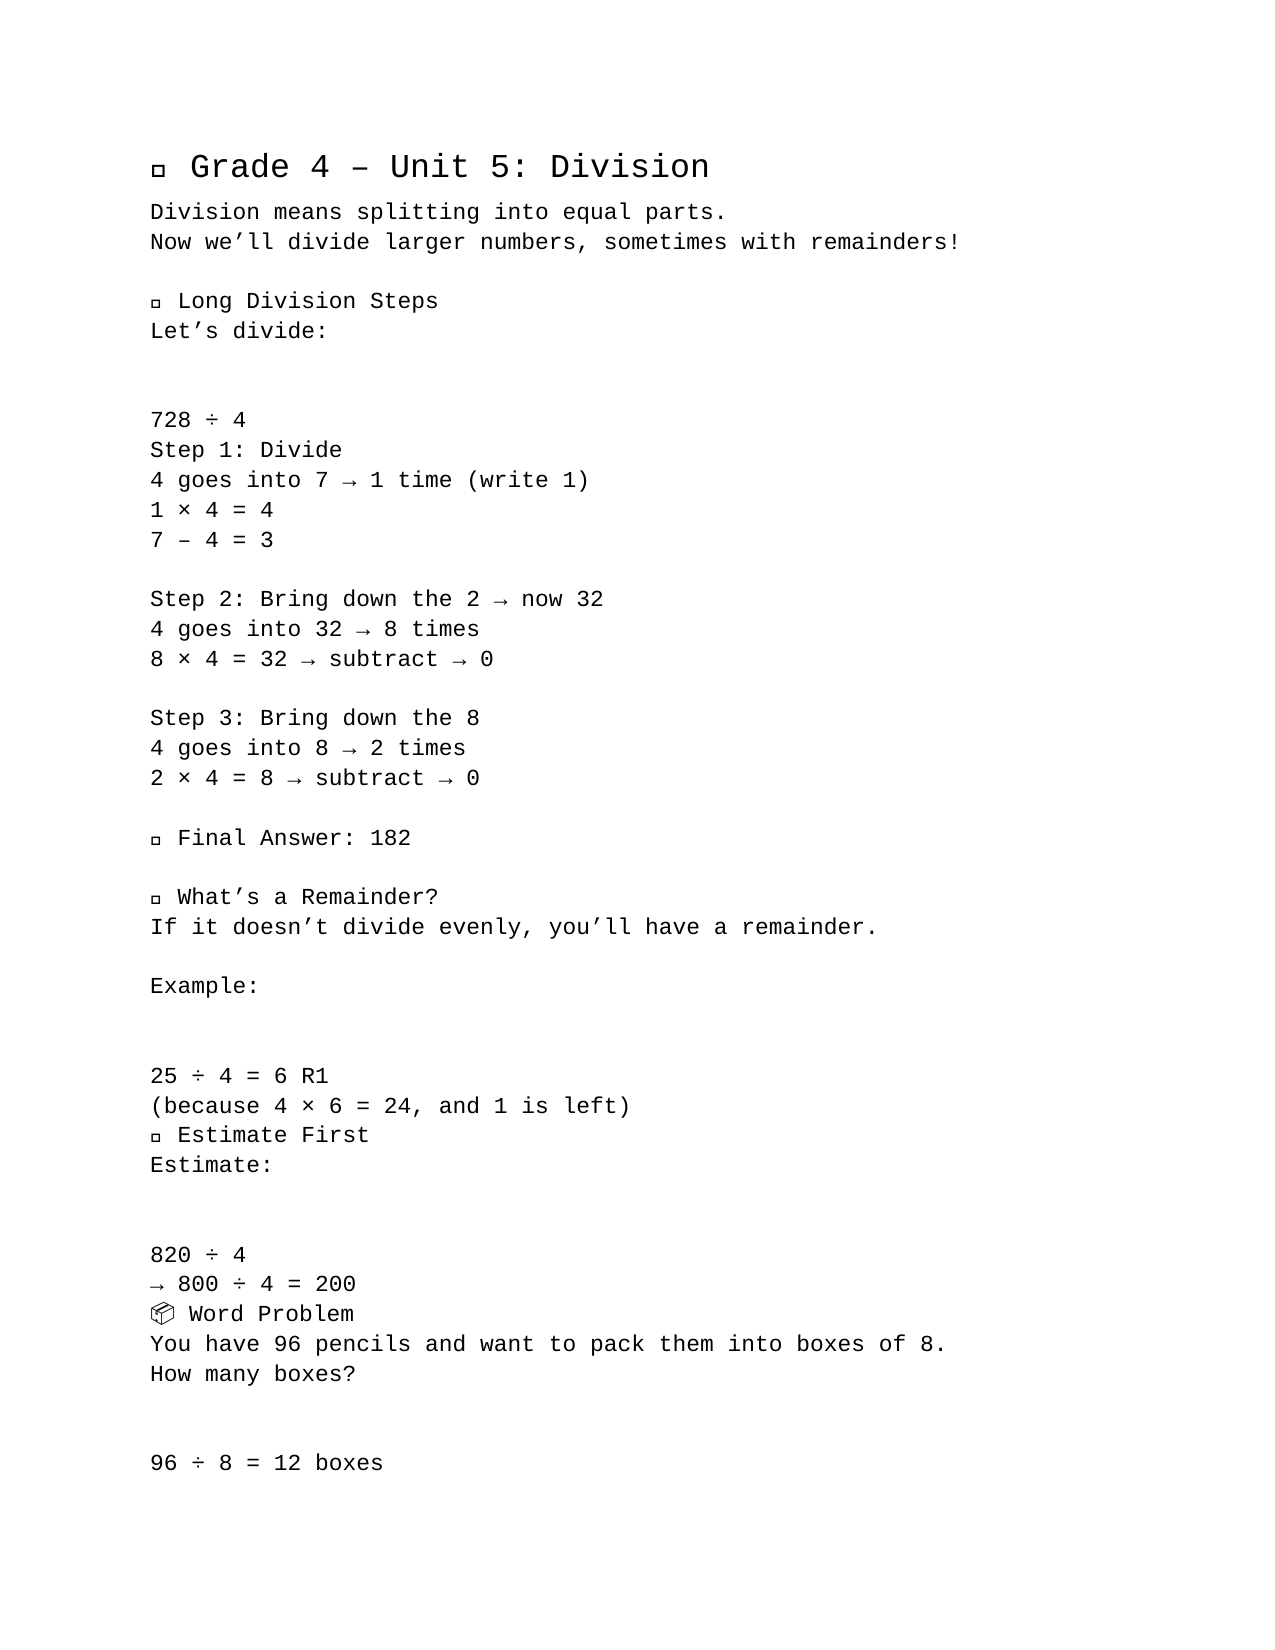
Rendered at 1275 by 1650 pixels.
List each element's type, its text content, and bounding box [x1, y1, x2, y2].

subtitle ➗ Grade 4 – Unit 5: Division [150, 150, 1125, 188]
text 25 ÷ 4 = 6 R1 [150, 1064, 1125, 1090]
text If it doesn’t divide evenly, you’ll have a remainder. [150, 915, 1125, 941]
text How many boxes? [150, 1362, 1125, 1388]
text 96 ÷ 8 = 12 boxes [150, 1452, 1125, 1477]
text → 800 ÷ 4 = 200 [150, 1273, 1125, 1299]
text 4 goes into 8 → 2 times [150, 737, 1125, 762]
text Step 2: Bring down the 2 → now 32 [150, 588, 1125, 613]
text 🔢 Long Division Steps [150, 290, 1125, 316]
text Now we’ll divide larger numbers, sometimes with remainders! [150, 230, 1125, 256]
text Step 3: Bring down the 8 [150, 707, 1125, 733]
text Step 1: Divide [150, 439, 1125, 464]
text 4 goes into 32 → 8 times [150, 617, 1125, 643]
text 2 × 4 = 8 → subtract → 0 [150, 766, 1125, 792]
text 728 ÷ 4 [150, 409, 1125, 435]
text 8 × 4 = 32 → subtract → 0 [150, 647, 1125, 673]
text ✅ Final Answer: 182 [150, 826, 1125, 852]
text Division means splitting into equal parts. [150, 200, 1125, 226]
text You have 96 pencils and want to pack them into boxes of 8. [150, 1332, 1125, 1358]
text 1 × 4 = 4 [150, 498, 1125, 524]
text 💡 Estimate First [150, 1124, 1125, 1150]
text 820 ÷ 4 [150, 1243, 1125, 1269]
text 7 – 4 = 3 [150, 528, 1125, 554]
text Estimate: [150, 1154, 1125, 1179]
text 4 goes into 7 → 1 time (write 1) [150, 468, 1125, 494]
text ➕ What’s a Remainder? [150, 886, 1125, 911]
text (because 4 × 6 = 24, and 1 is left) [150, 1094, 1125, 1120]
text Example: [150, 975, 1125, 1001]
text Let’s divide: [150, 319, 1125, 345]
text 📦 Word Problem [150, 1303, 1125, 1328]
